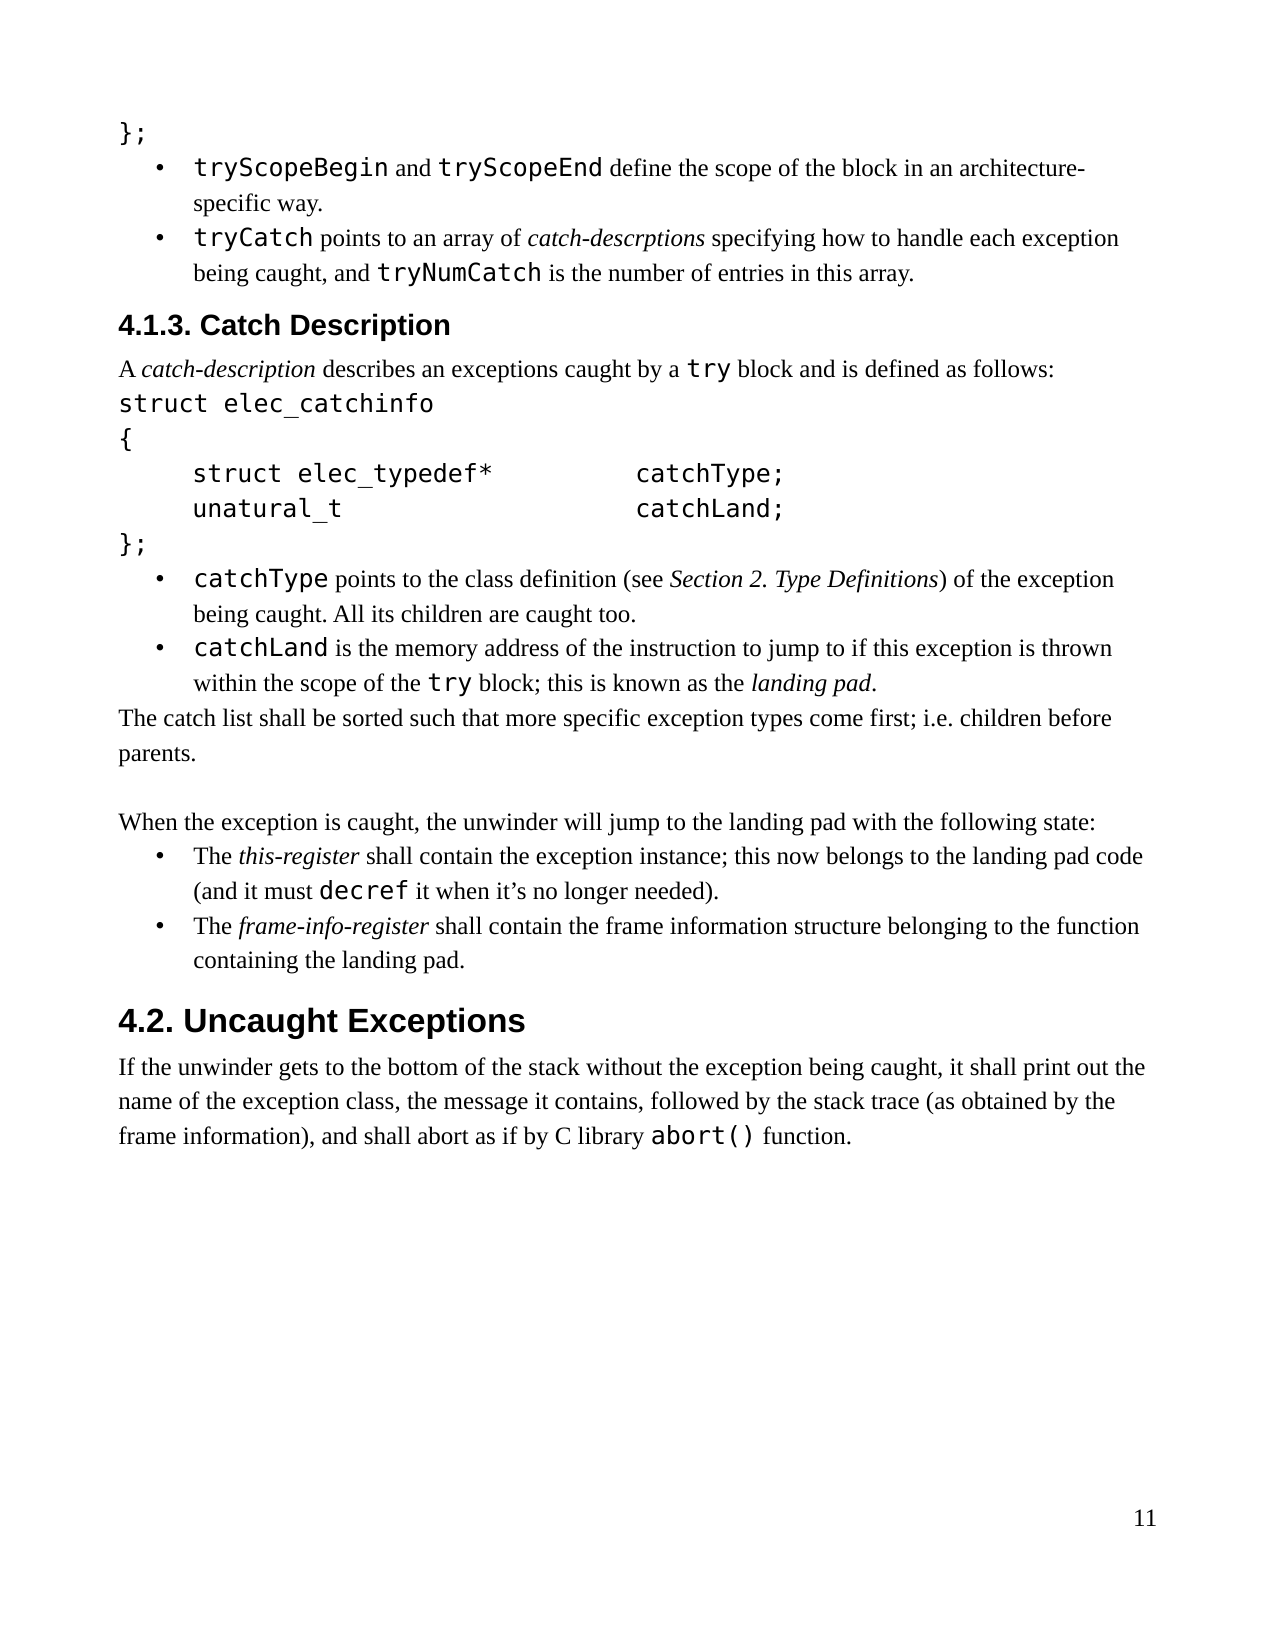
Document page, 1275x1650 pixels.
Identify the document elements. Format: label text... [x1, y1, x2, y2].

text }; [118, 529, 1157, 558]
list tryScopeBegin and tryScopeEnd define the scope of the block in an architecture-specific way. [156, 153, 1157, 217]
list catchType points to the class definition (see Section 2. Type Definitions) of the exception being caught. All its children are caught too. [156, 564, 1157, 627]
text struct elec_typedef* catchType; [118, 459, 1157, 488]
text If the unwinder gets to the bottom of the stack without the exception being caught, it shall print out the name of the exception class, the message it contains, followed by the stack trace (as obtained by the frame information), and shall abort as if by C library abort() function. [118, 1052, 1157, 1150]
text A catch-description describes an exceptions caught by a try block and is defined as follows: [118, 354, 1157, 383]
list catchLand is the memory address of the instruction to jump to if this exception is thrown within the scope of the try block; this is known as the landing pad. [156, 633, 1157, 698]
text The catch list shall be sorted such that more specific exception types come first; i.e. children before parents. [118, 703, 1157, 767]
list The frame-info-register shall contain the frame information structure belonging to the function containing the landing pad. [156, 911, 1157, 974]
list The this-register shall contain the exception instance; this now belongs to the landing pad code (and it must decref it when it’s no longer needed). [156, 841, 1157, 905]
list tryCatch points to an array of catch-descrptions specifying how to handle each exception being caught, and tryNumCatch is the number of entries in this array. [156, 223, 1157, 287]
text }; [118, 118, 1157, 147]
subtitle 4.2. Uncaught Exceptions [118, 1001, 1157, 1039]
subtitle 4.1.3. Catch Description [118, 307, 1157, 341]
text unatural_t catchLand; [118, 494, 1157, 523]
text When the exception is caught, the unwinder will jump to the landing pad with the following state: [118, 807, 1157, 836]
text { [118, 424, 1157, 453]
text struct elec_catchinfo [118, 389, 1157, 418]
